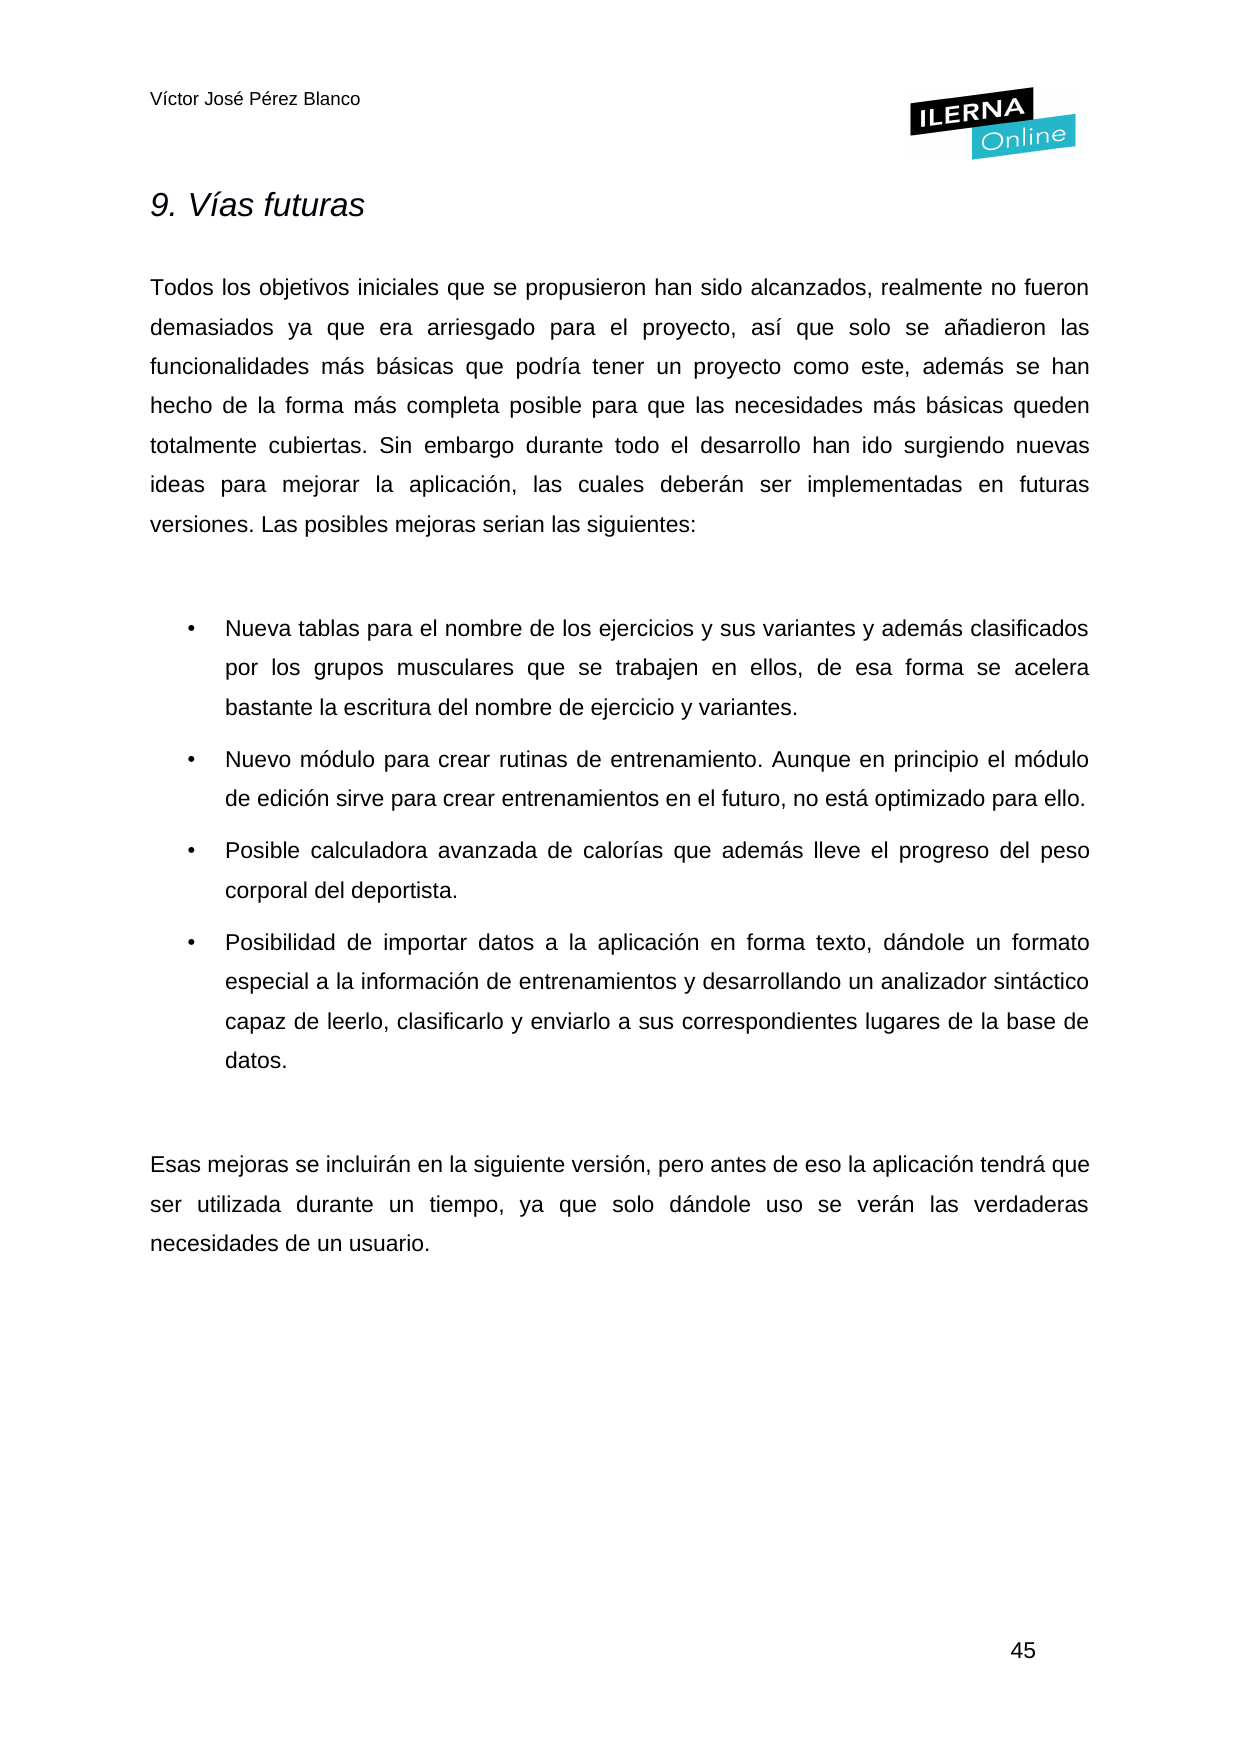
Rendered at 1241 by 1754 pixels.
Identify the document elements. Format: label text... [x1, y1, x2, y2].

list Nuevo módulo para crear rutinas de entrenamiento. Aunque en principio el módulo de edición sirve para crear entrenamientos en el futuro, no está optimizado para ello. [187, 746, 1090, 812]
subtitle Vías futuras [150, 184, 1090, 223]
list Posible calculadora avanzada de calorías que además lleve el progreso del peso corporal del deportista. [187, 837, 1090, 903]
text Esas mejoras se incluirán en la siguiente versión, pero antes de eso la aplicación tendrá que ser utilizada durante un tiempo, ya que solo dándole uso se verán las verdaderas necesidades de un usuario. [150, 1151, 1090, 1256]
picture [905, 87, 1082, 160]
list Posibilidad de importar datos a la aplicación en forma texto, dándole un formato especial a la información de entrenamientos y desarrollando un analizador sintáctico capaz de leerlo, clasificarlo y enviarlo a sus correspondientes lugares de la base de datos. [187, 929, 1090, 1073]
list Nueva tablas para el nombre de los ejercicios y sus variantes y además clasificados por los grupos musculares que se trabajen en ellos, de esa forma se acelera bastante la escritura del nombre de ejercicio y variantes. [187, 615, 1090, 720]
text Todos los objetivos iniciales que se propusieron han sido alcanzados, realmente no fueron demasiados ya que era arriesgado para el proyecto, así que solo se añadieron las funcionalidades más básicas que podría tener un proyecto como este, además se han hecho de la forma más completa posible para que las necesidades más básicas queden totalmente cubiertas. Sin embargo durante todo el desarrollo han ido surgiendo nuevas ideas para mejorar la aplicación, las cuales deberán ser implementadas en futuras versiones. Las posibles mejoras serian las siguientes: [150, 274, 1090, 537]
